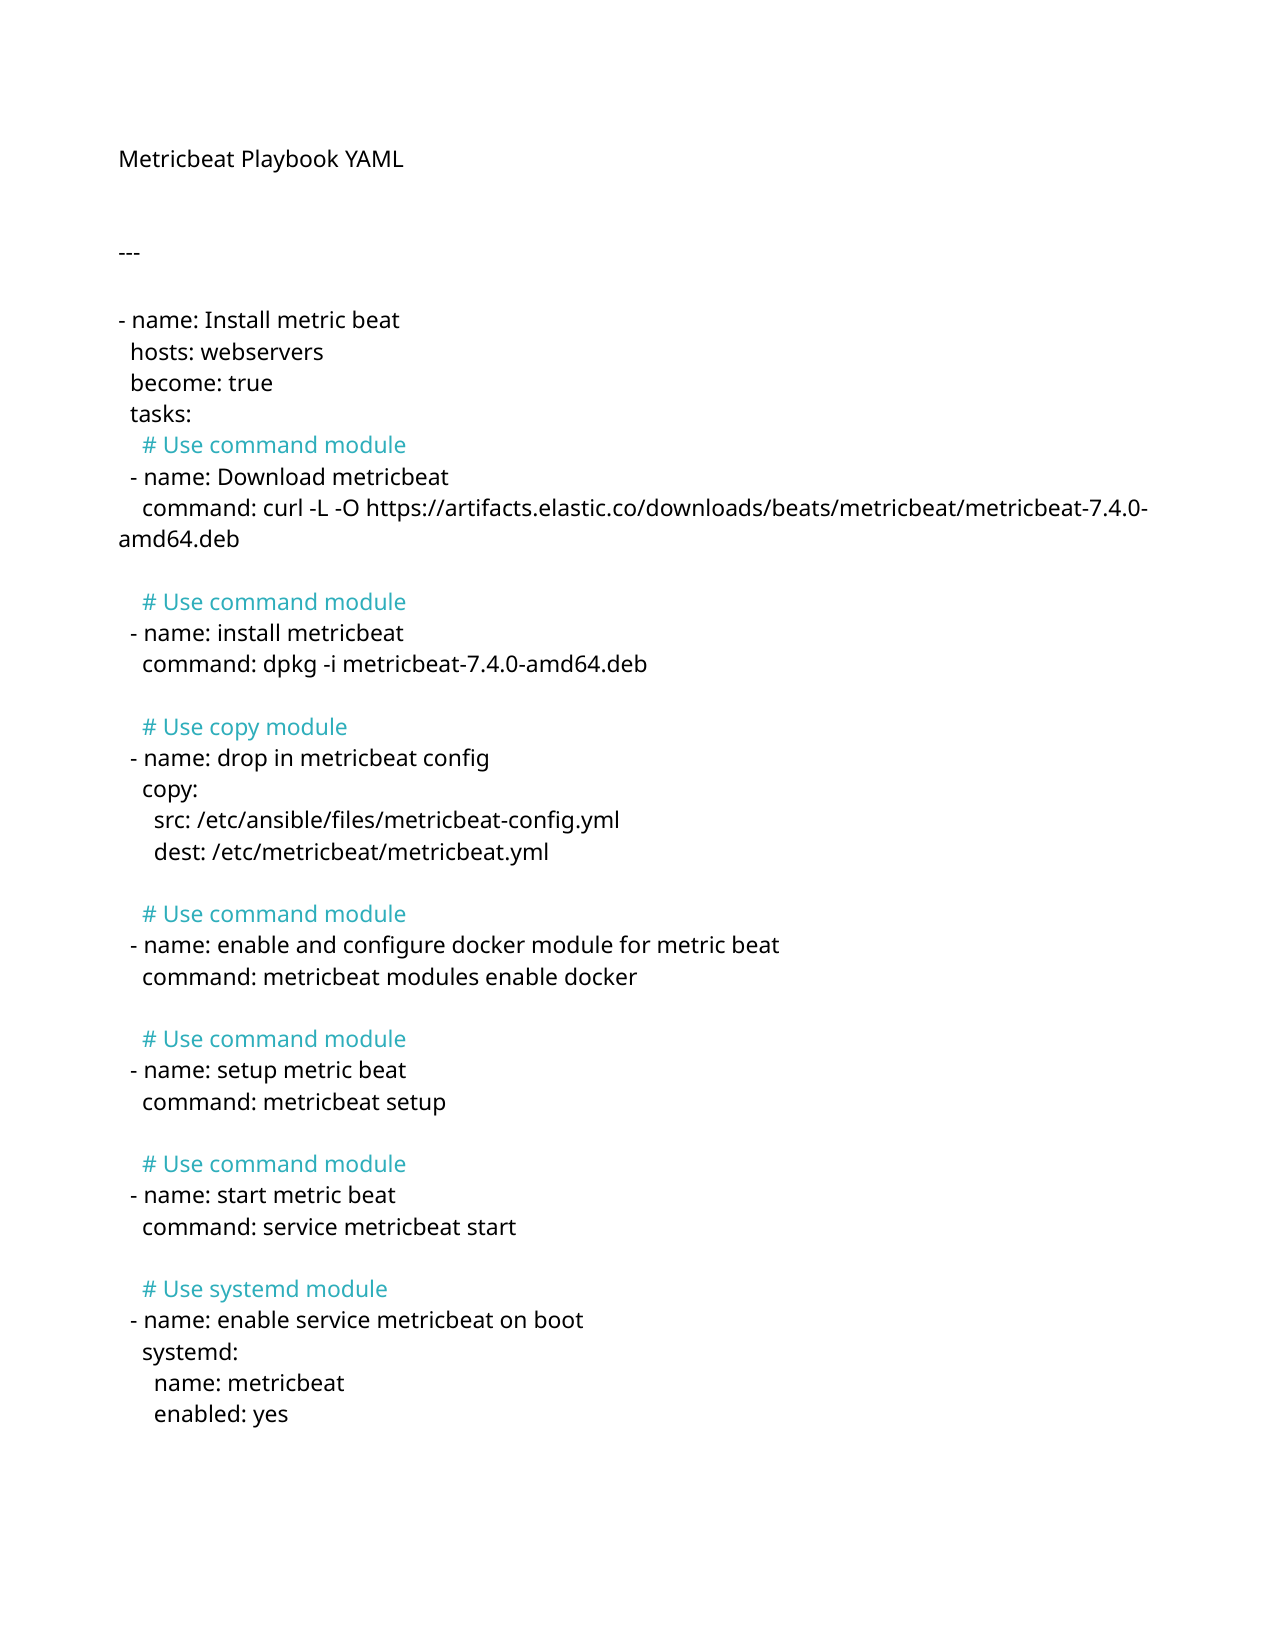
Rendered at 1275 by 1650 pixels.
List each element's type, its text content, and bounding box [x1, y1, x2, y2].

text # Use systemd module [118, 1273, 1157, 1304]
text command: metricbeat modules enable docker [118, 961, 1157, 992]
text # Use command module [118, 429, 1157, 461]
text command: curl -L -O https://artifacts.elastic.co/downloads/beats/metricbeat/metricbeat-7.4.0-amd64.deb [118, 492, 1157, 554]
text # Use command module [118, 898, 1157, 929]
text - name: drop in metricbeat config [118, 742, 1157, 773]
text systemd: [118, 1336, 1157, 1367]
text tasks: [118, 398, 1157, 429]
text - name: Download metricbeat [118, 461, 1157, 492]
text copy: [118, 773, 1157, 804]
text dest: /etc/metricbeat/metricbeat.yml [118, 836, 1157, 867]
text - name: start metric beat [118, 1179, 1157, 1211]
text command: metricbeat setup [118, 1086, 1157, 1117]
text command: service metricbeat start [118, 1211, 1157, 1242]
text - name: install metricbeat [118, 617, 1157, 648]
text - name: enable and configure docker module for metric beat [118, 929, 1157, 961]
text # Use command module [118, 1023, 1157, 1054]
text # Use command module [118, 586, 1157, 617]
text Metricbeat Playbook YAML [118, 143, 1157, 174]
text src: /etc/ansible/files/metricbeat-config.yml [118, 804, 1157, 836]
text # Use copy module [118, 711, 1157, 742]
text --- [118, 236, 1157, 267]
text hosts: webservers [118, 336, 1157, 367]
text command: dpkg -i metricbeat-7.4.0-amd64.deb [118, 648, 1157, 679]
text become: true [118, 367, 1157, 398]
text name: metricbeat [118, 1367, 1157, 1398]
text # Use command module [118, 1148, 1157, 1179]
text - name: Install metric beat [118, 304, 1157, 336]
text enabled: yes [118, 1398, 1157, 1429]
text - name: enable service metricbeat on boot [118, 1304, 1157, 1336]
text - name: setup metric beat [118, 1054, 1157, 1086]
